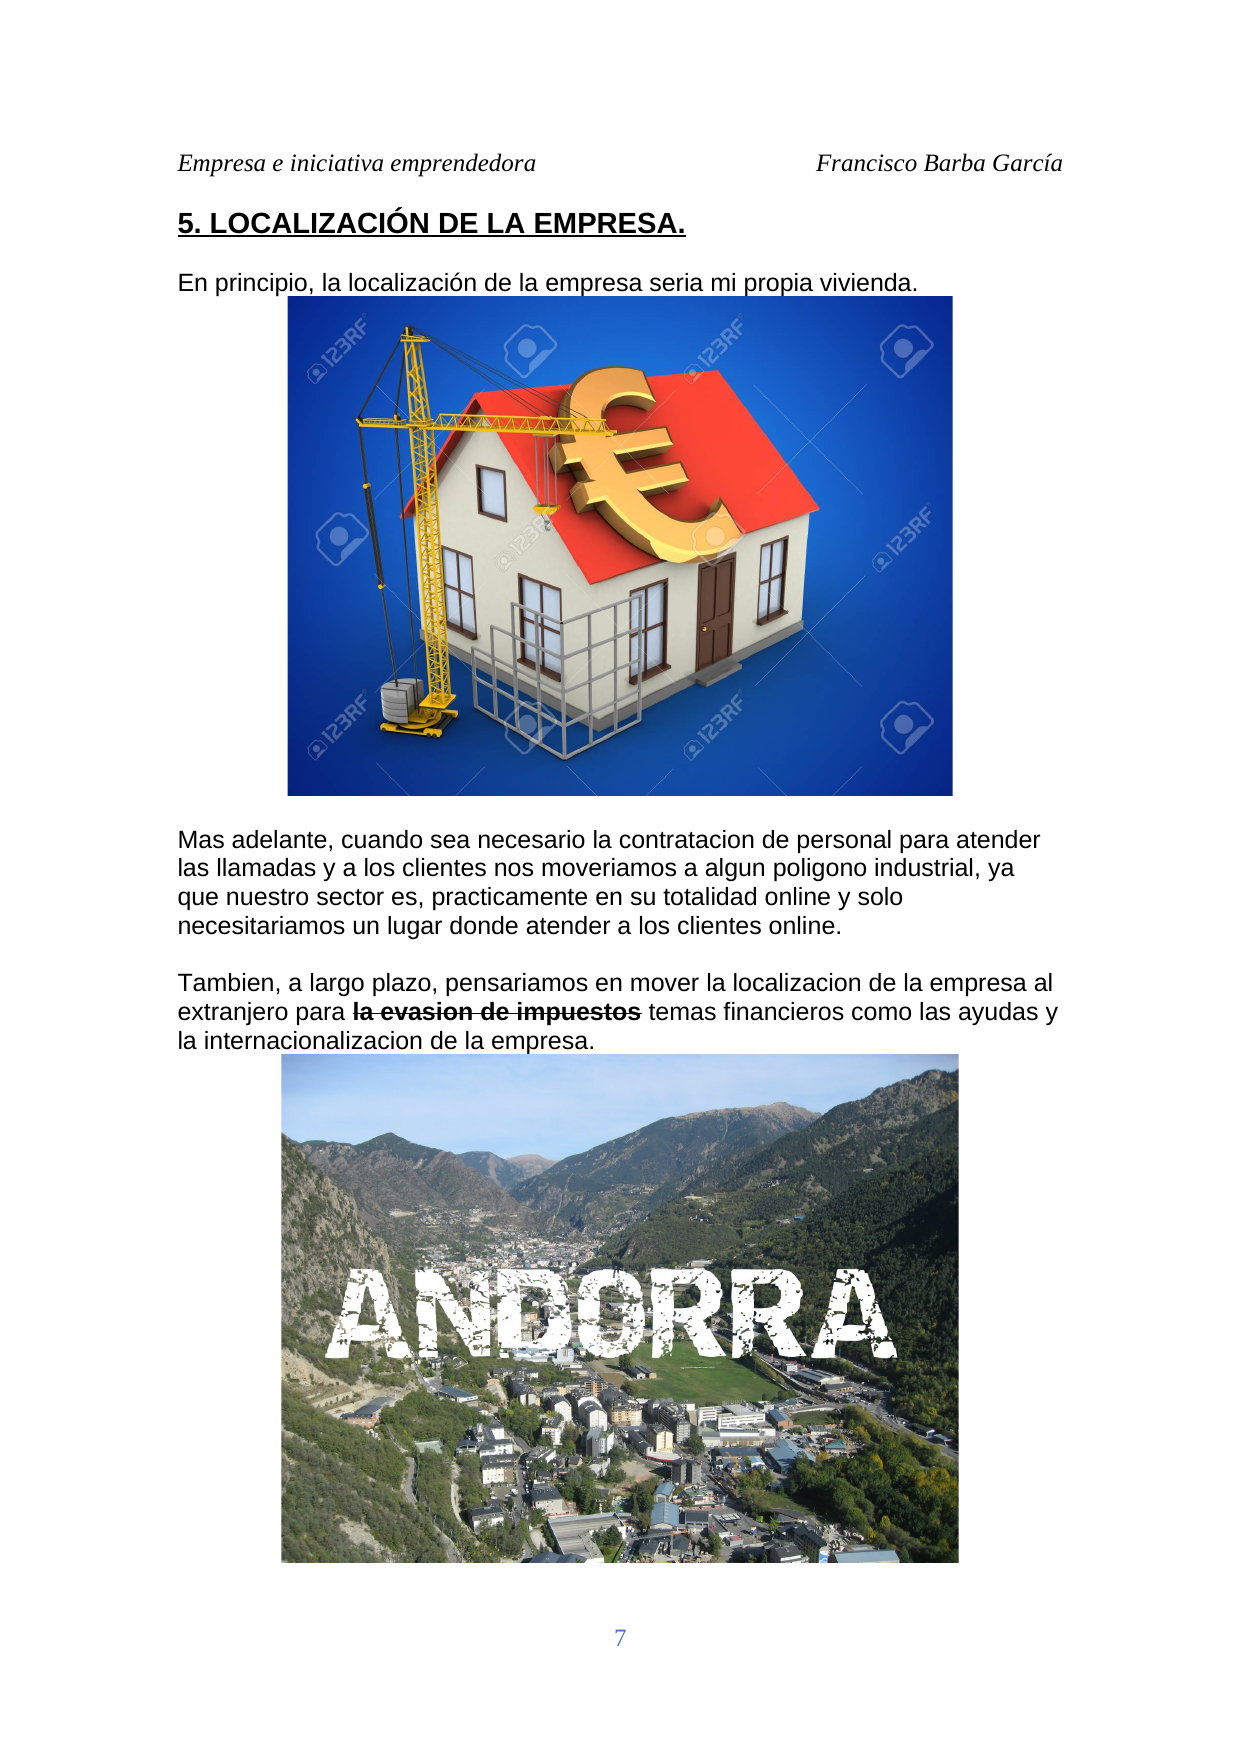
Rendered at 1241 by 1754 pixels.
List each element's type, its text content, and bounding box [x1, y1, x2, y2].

picture [281, 1054, 959, 1563]
text En principio, la localización de la empresa seria mi propia vivienda. [177, 268, 1063, 297]
picture [287, 296, 953, 796]
text 5. LOCALIZACIÓN DE LA EMPRESA. [177, 206, 1063, 239]
text Tambien, a largo plazo, pensariamos en mover la localizacion de la empresa al extranjero para la evasion de impuestos temas financieros como las ayudas y la internacionalizacion de la empresa. [177, 968, 1063, 1055]
text Mas adelante, cuando sea necesario la contratacion de personal para atender las llamadas y a los clientes nos moveriamos a algun poligono industrial, ya que nuestro sector es, practicamente en su totalidad online y solo necesitariamos un lugar donde atender a los clientes online. [177, 825, 1063, 940]
